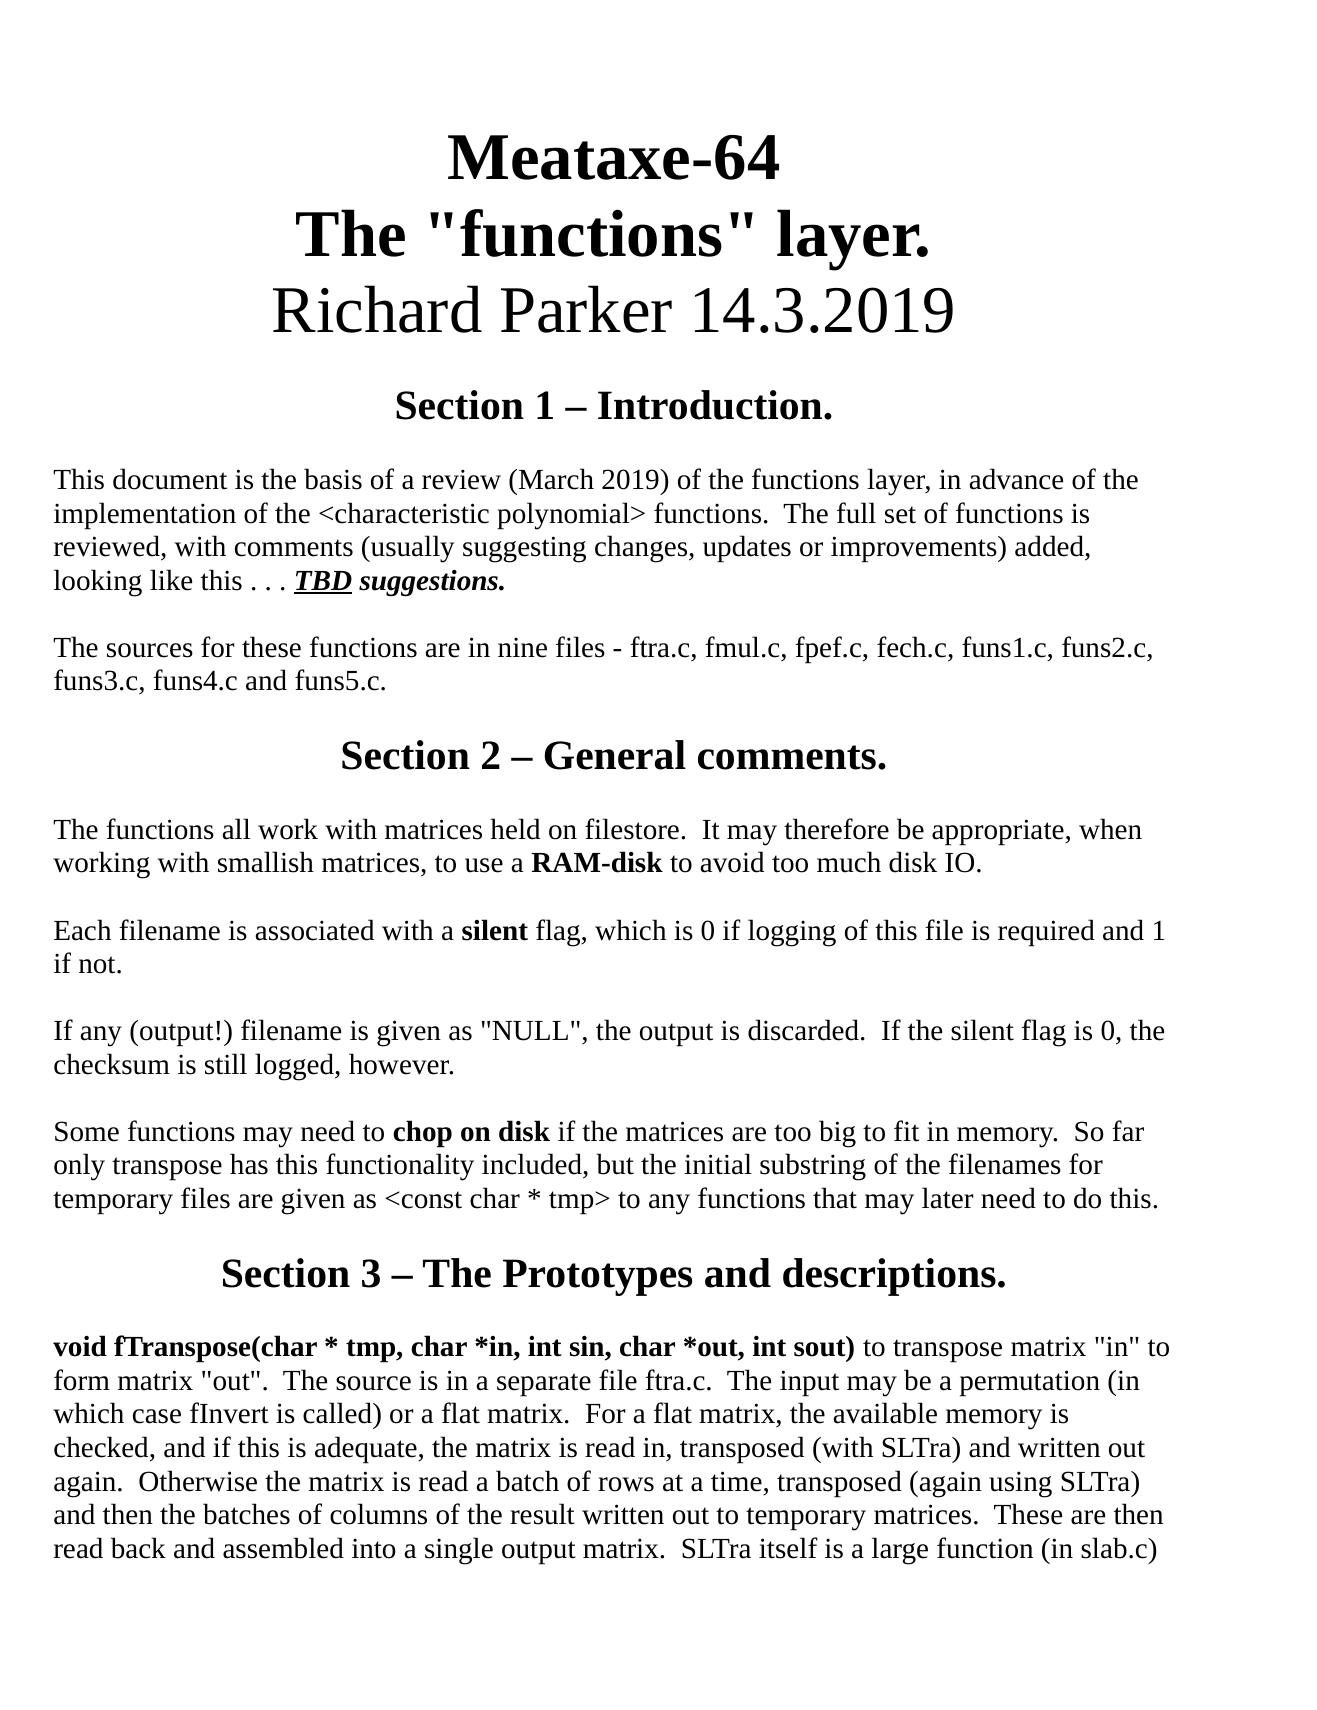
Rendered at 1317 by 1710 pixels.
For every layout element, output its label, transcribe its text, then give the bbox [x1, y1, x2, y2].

text The "functions" layer. [53, 194, 1174, 271]
text Section 2 – General comments. [53, 731, 1174, 778]
text Section 1 – Introduction. [53, 381, 1174, 429]
text If any (output!) filename is given as "NULL", the output is discarded. If the silent flag is 0, the checksum is still logged, however. [53, 1013, 1174, 1080]
text Meataxe-64 [53, 117, 1174, 194]
text Some functions may need to chop on disk if the matrices are too big to fit in memory. So far only transpose has this functionality included, but the initial substring of the filenames for temporary files are given as <const char * tmp> to any functions that may later need to do this. [53, 1114, 1174, 1214]
text Richard Parker 14.3.2019 [53, 271, 1174, 347]
text This document is the basis of a review (March 2019) of the functions layer, in advance of the implementation of the <characteristic polynomial> functions. The full set of functions is reviewed, with comments (usually suggesting changes, updates or improvements) added, looking like this . . . TBD suggestions. [53, 462, 1174, 596]
text The sources for these functions are in nine files - ftra.c, fmul.c, fpef.c, fech.c, funs1.c, funs2.c, funs3.c, funs4.c and funs5.c. [53, 630, 1174, 697]
text Each filename is associated with a silent flag, which is 0 if logging of this file is required and 1 if not. [53, 913, 1174, 980]
text void fTranspose(char * tmp, char *in, int sin, char *out, int sout) to transpose matrix "in" to form matrix "out". The source is in a separate file ftra.c. The input may be a permutation (in which case fInvert is called) or a flat matrix. For a flat matrix, the available memory is checked, and if this is adequate, the matrix is read in, transposed (with SLTra) and written out again. Otherwise the matrix is read a batch of rows at a time, transposed (again using SLTra) and then the batches of columns of the result written out to temporary matrices. These are then read back and assembled into a single output matrix. SLTra itself is a large function (in slab.c) [53, 1329, 1174, 1564]
text Section 3 – The Prototypes and descriptions. [53, 1248, 1174, 1296]
text The functions all work with matrices held on filestore. It may therefore be appropriate, when working with smallish matrices, to use a RAM-disk to avoid too much disk IO. [53, 812, 1174, 879]
